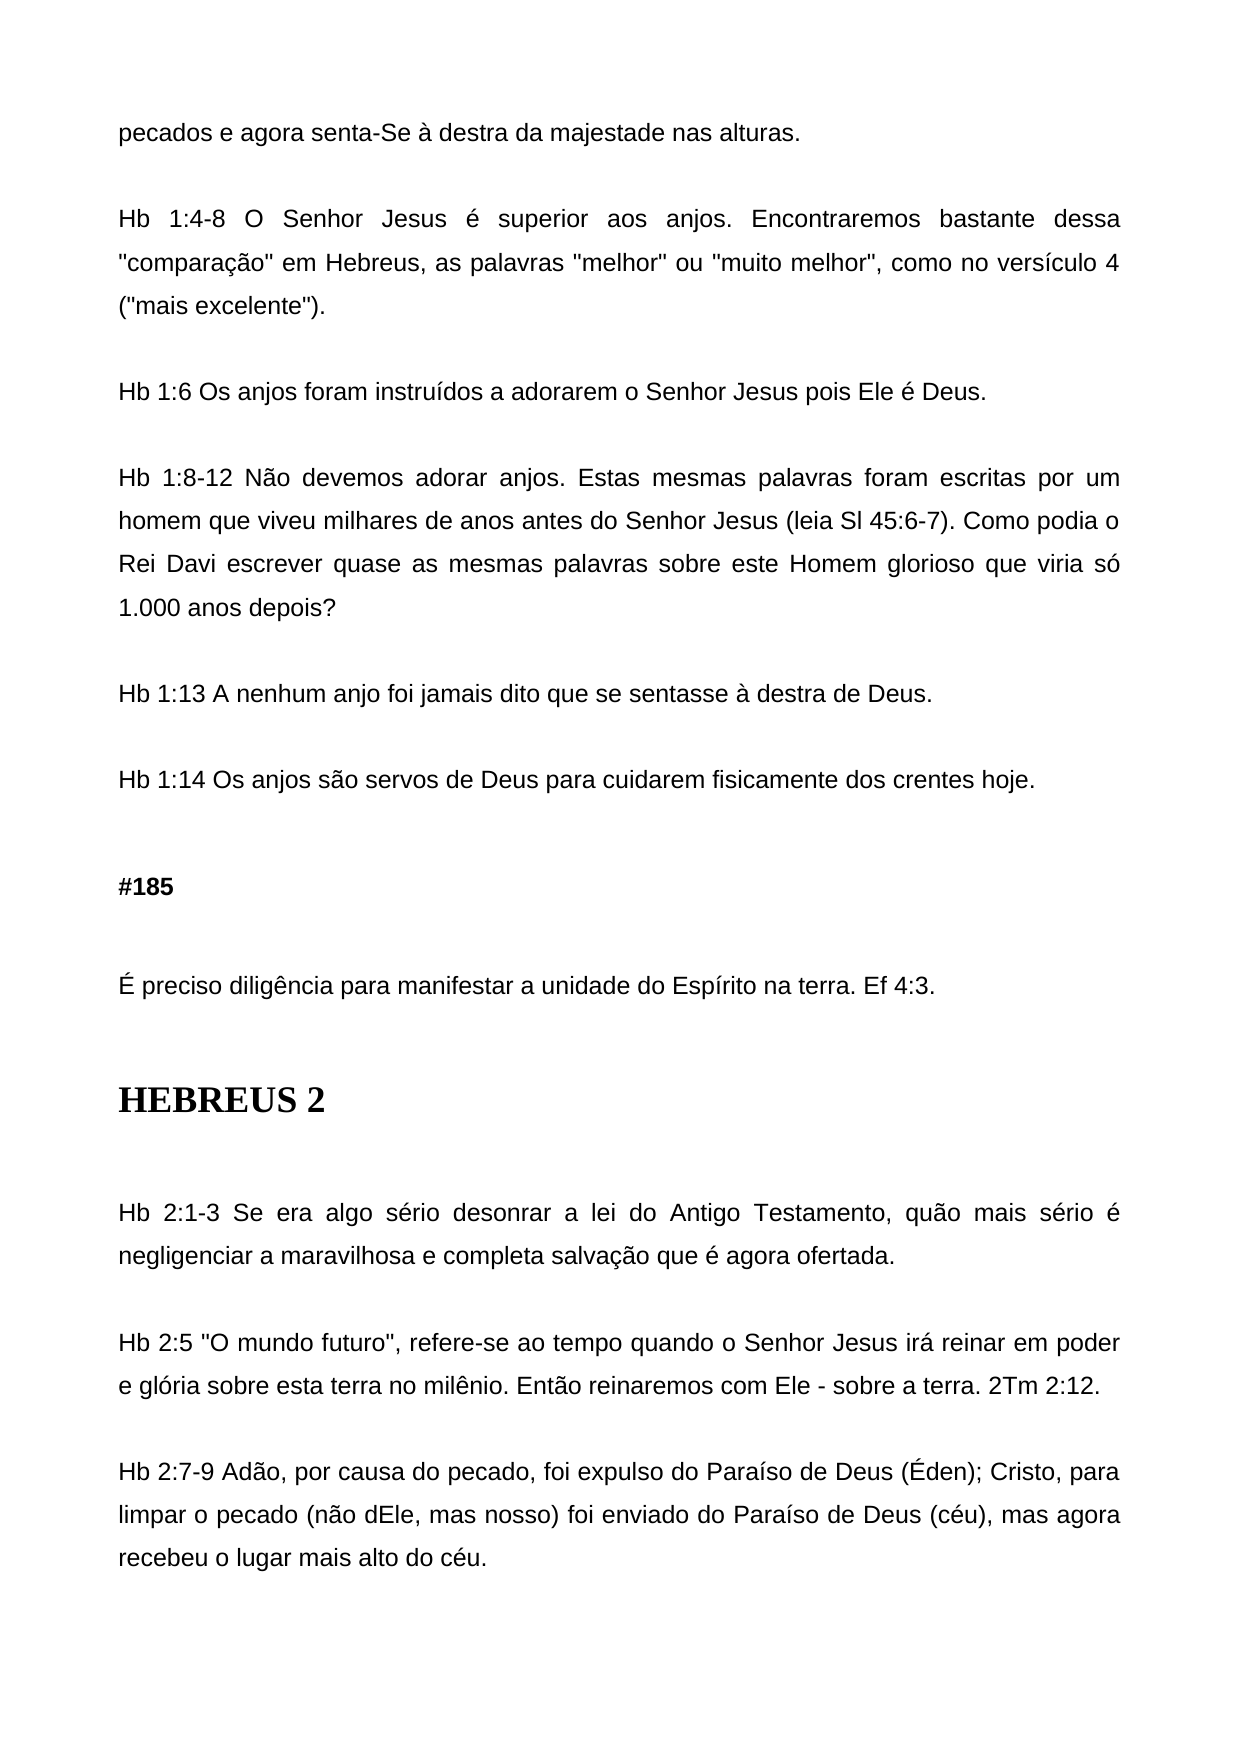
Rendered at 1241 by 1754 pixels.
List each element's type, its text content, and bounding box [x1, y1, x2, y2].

text Hb 1:8-12 Não devemos adorar anjos. Estas mesmas palavras foram escritas por um homem que viveu milhares de anos antes do Senhor Jesus (leia Sl 45:6-7). Como podia o Rei Davi escrever quase as mesmas palavras sobre este Homem glorioso que viria só 1.000 anos depois? [118, 463, 1122, 621]
text Hb 2:7-9 Adão, por causa do pecado, foi expulso do Paraíso de Deus (Éden); Cristo, para limpar o pecado (não dEle, mas nosso) foi enviado do Paraíso de Deus (céu), mas agora recebeu o lugar mais alto do céu. [118, 1457, 1122, 1572]
text Hb 1:4-8 O Senhor Jesus é superior aos anjos. Encontraremos bastante dessa "comparação" em Hebreus, as palavras "melhor" ou "muito melhor", como no versículo 4 ("mais excelente"). [118, 204, 1122, 319]
text pecados e agora senta-Se à destra da majestade nas alturas. [118, 118, 1122, 147]
subtitle #185 [118, 872, 1122, 901]
text Hb 1:6 Os anjos foram instruídos a adorarem o Senhor Jesus pois Ele é Deus. [118, 377, 1122, 406]
text Hb 2:5 "O mundo futuro", refere-se ao tempo quando o Senhor Jesus irá reinar em poder e glória sobre esta terra no milênio. Então reinaremos com Ele - sobre a terra. 2Tm 2:12. [118, 1328, 1122, 1399]
text Hb 1:13 A nenhum anjo foi jamais dito que se sentasse à destra de Deus. [118, 679, 1122, 707]
text Hb 2:1-3 Se era algo sério desonrar a lei do Antigo Testamento, quão mais sério é negligenciar a maravilhosa e completa salvação que é agora ofertada. [118, 1198, 1122, 1270]
subtitle HEBREUS 2 [118, 1078, 1122, 1121]
text É preciso diligência para manifestar a unidade do Espírito na terra. Ef 4:3. [118, 971, 1122, 999]
text Hb 1:14 Os anjos são servos de Deus para cuidarem fisicamente dos crentes hoje. [118, 765, 1122, 794]
